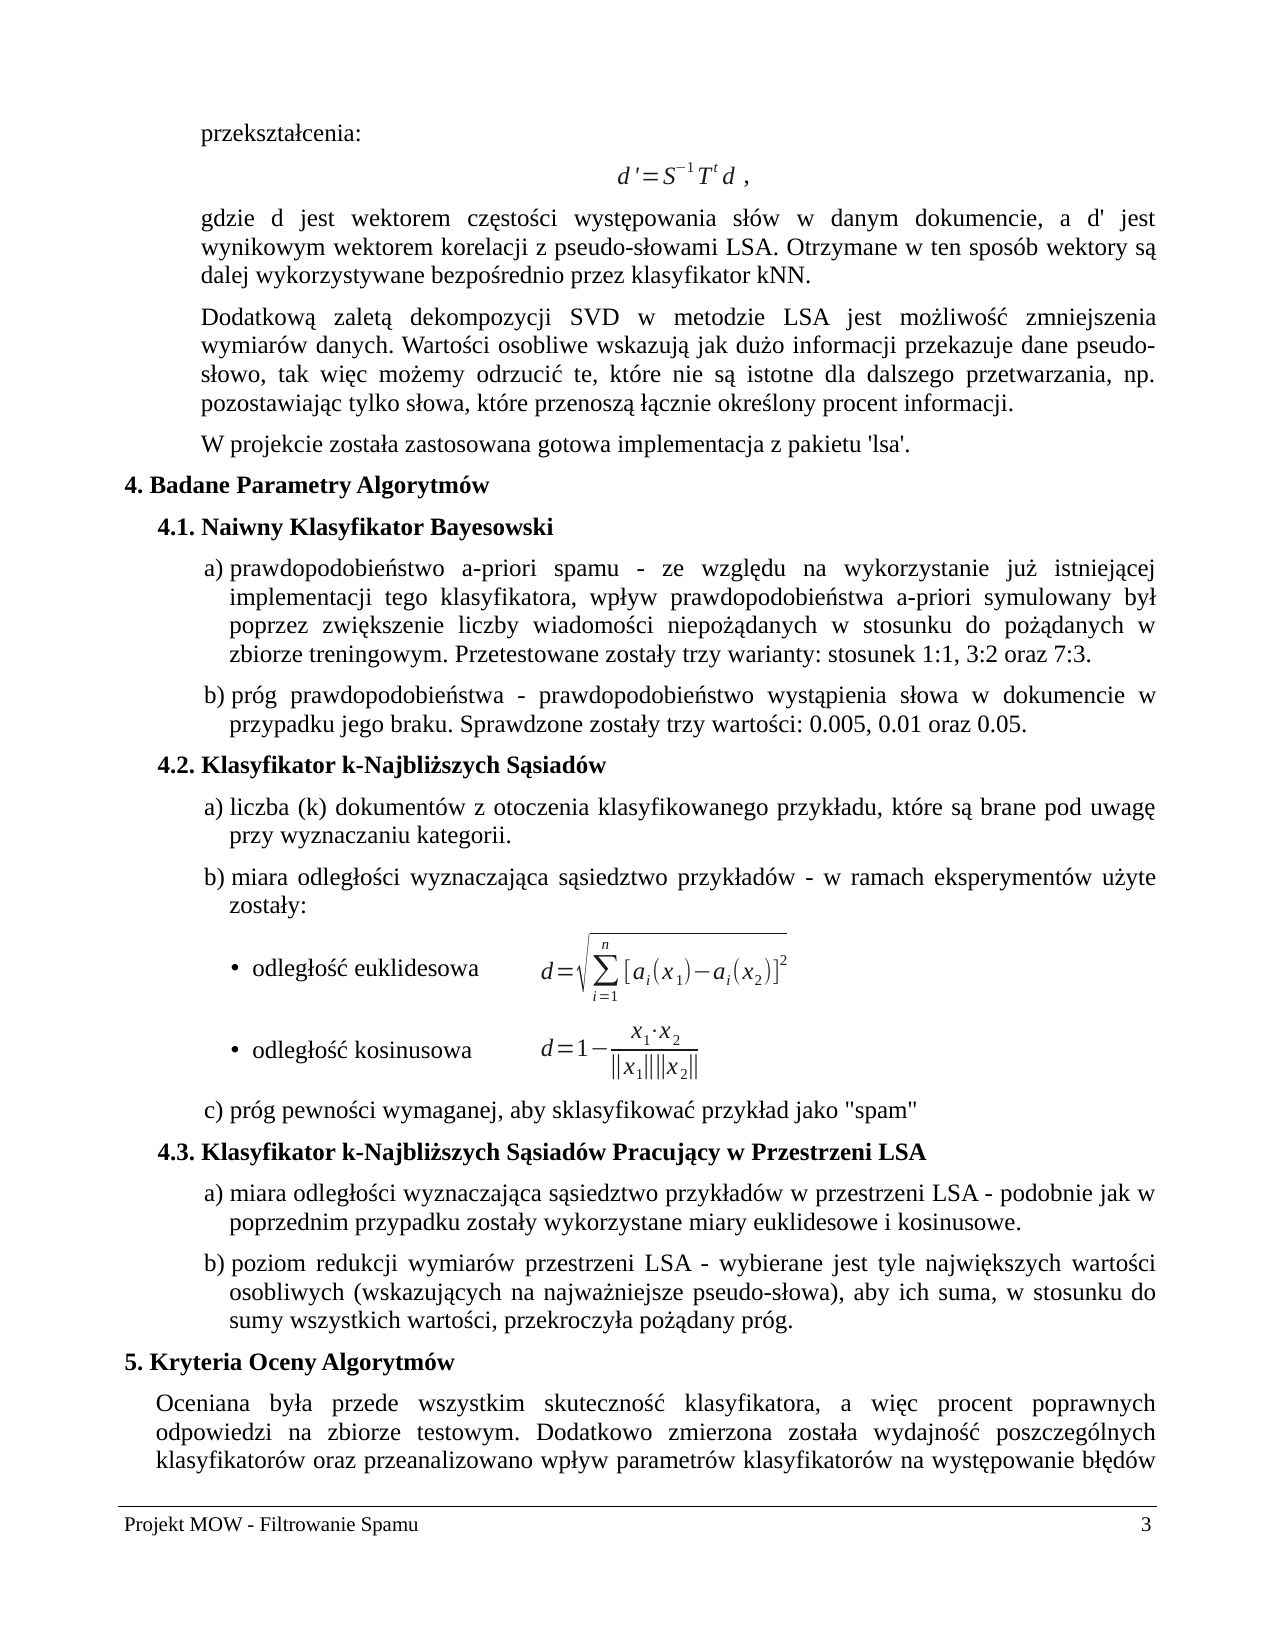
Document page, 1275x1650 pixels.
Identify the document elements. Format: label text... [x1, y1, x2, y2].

list gdzie d jest wektorem częstości występowania słów w danym dokumencie, a d' jest wynikowym wektorem korelacji z pseudo-słowami LSA. Otrzymane w ten sposób wektory są dalej wykorzystywane bezpośrednio przez klasyfikator kNN. [151, 203, 1157, 289]
list poziom redukcji wymiarów przestrzeni LSA - wybierane jest tyle największych wartości osobliwych (wskazujących na najważniejsze pseudo-słowa), aby ich suma, w stosunku do sumy wszystkich wartości, przekroczyła pożądany próg. [198, 1248, 1157, 1334]
list próg prawdopodobieństwa - prawdopodobieństwo wystąpienia słowa w dokumencie w przypadku jego braku. Sprawdzone zostały trzy wartości: 0.005, 0.01 oraz 0.05. [198, 681, 1157, 738]
list Dodatkową zaletą dekompozycji SVD w metodzie LSA jest możliwość zmniejszenia wymiarów danych. Wartości osobliwe wskazują jak dużo informacji przekazuje dane pseudo-słowo, tak więc możemy odrzucić te, które nie są istotne dla dalszego przetwarzania, np. pozostawiając tylko słowa, które przenoszą łącznie określony procent informacji. [151, 302, 1157, 417]
list Klasyfikator k-Najbliższych Sąsiadów [151, 751, 1157, 779]
list prawdopodobieństwo a-priori spamu - ze względu na wykorzystanie już istniejącej implementacji tego klasyfikatora, wpływ prawdopodobieństwa a-priori symulowany był poprzez zwiększenie liczby wiadomości niepożądanych w stosunku do pożądanych w zbiorze treningowym. Przetestowane zostały trzy warianty: stosunek 1:1, 3:2 oraz 7:3. [198, 553, 1157, 668]
list miara odległości wyznaczająca sąsiedztwo przykładów w przestrzeni LSA - podobnie jak w poprzednim przypadku zostały wykorzystane miary euklidesowe i kosinusowe. [198, 1178, 1157, 1236]
list odległość kosinusowa [231, 1017, 1157, 1083]
list Badane Parametry Algorytmów [118, 471, 1157, 499]
list W projekcie została zastosowana gotowa implementacja z pakietu 'lsa'. [151, 429, 1157, 458]
list Naiwny Klasyfikator Bayesowski [151, 512, 1157, 541]
list miara odległości wyznaczająca sąsiedztwo przykładów - w ramach eksperymentów użyte zostały: [198, 862, 1157, 919]
list Oceniana była przede wszystkim skuteczność klasyfikatora, a więc procent poprawnych odpowiedzi na zbiorze testowym. Dodatkowo zmierzona została wydajność poszczególnych klasyfikatorów oraz przeanalizowano wpływ parametrów klasyfikatorów na występowanie błędów [118, 1388, 1157, 1474]
list przekształcenia: [151, 118, 1157, 147]
list liczba (k) dokumentów z otoczenia klasyfikowanego przykładu, które są brane pod uwagę przy wyznaczaniu kategorii. [198, 792, 1157, 849]
list , [151, 159, 1157, 191]
list próg pewności wymaganej, aby sklasyfikować przykład jako "spam" [198, 1096, 1157, 1124]
list odległość euklidesowa [231, 932, 1157, 1004]
list Kryteria Oceny Algorytmów [118, 1347, 1157, 1376]
list Klasyfikator k-Najbliższych Sąsiadów Pracujący w Przestrzeni LSA [151, 1137, 1157, 1166]
